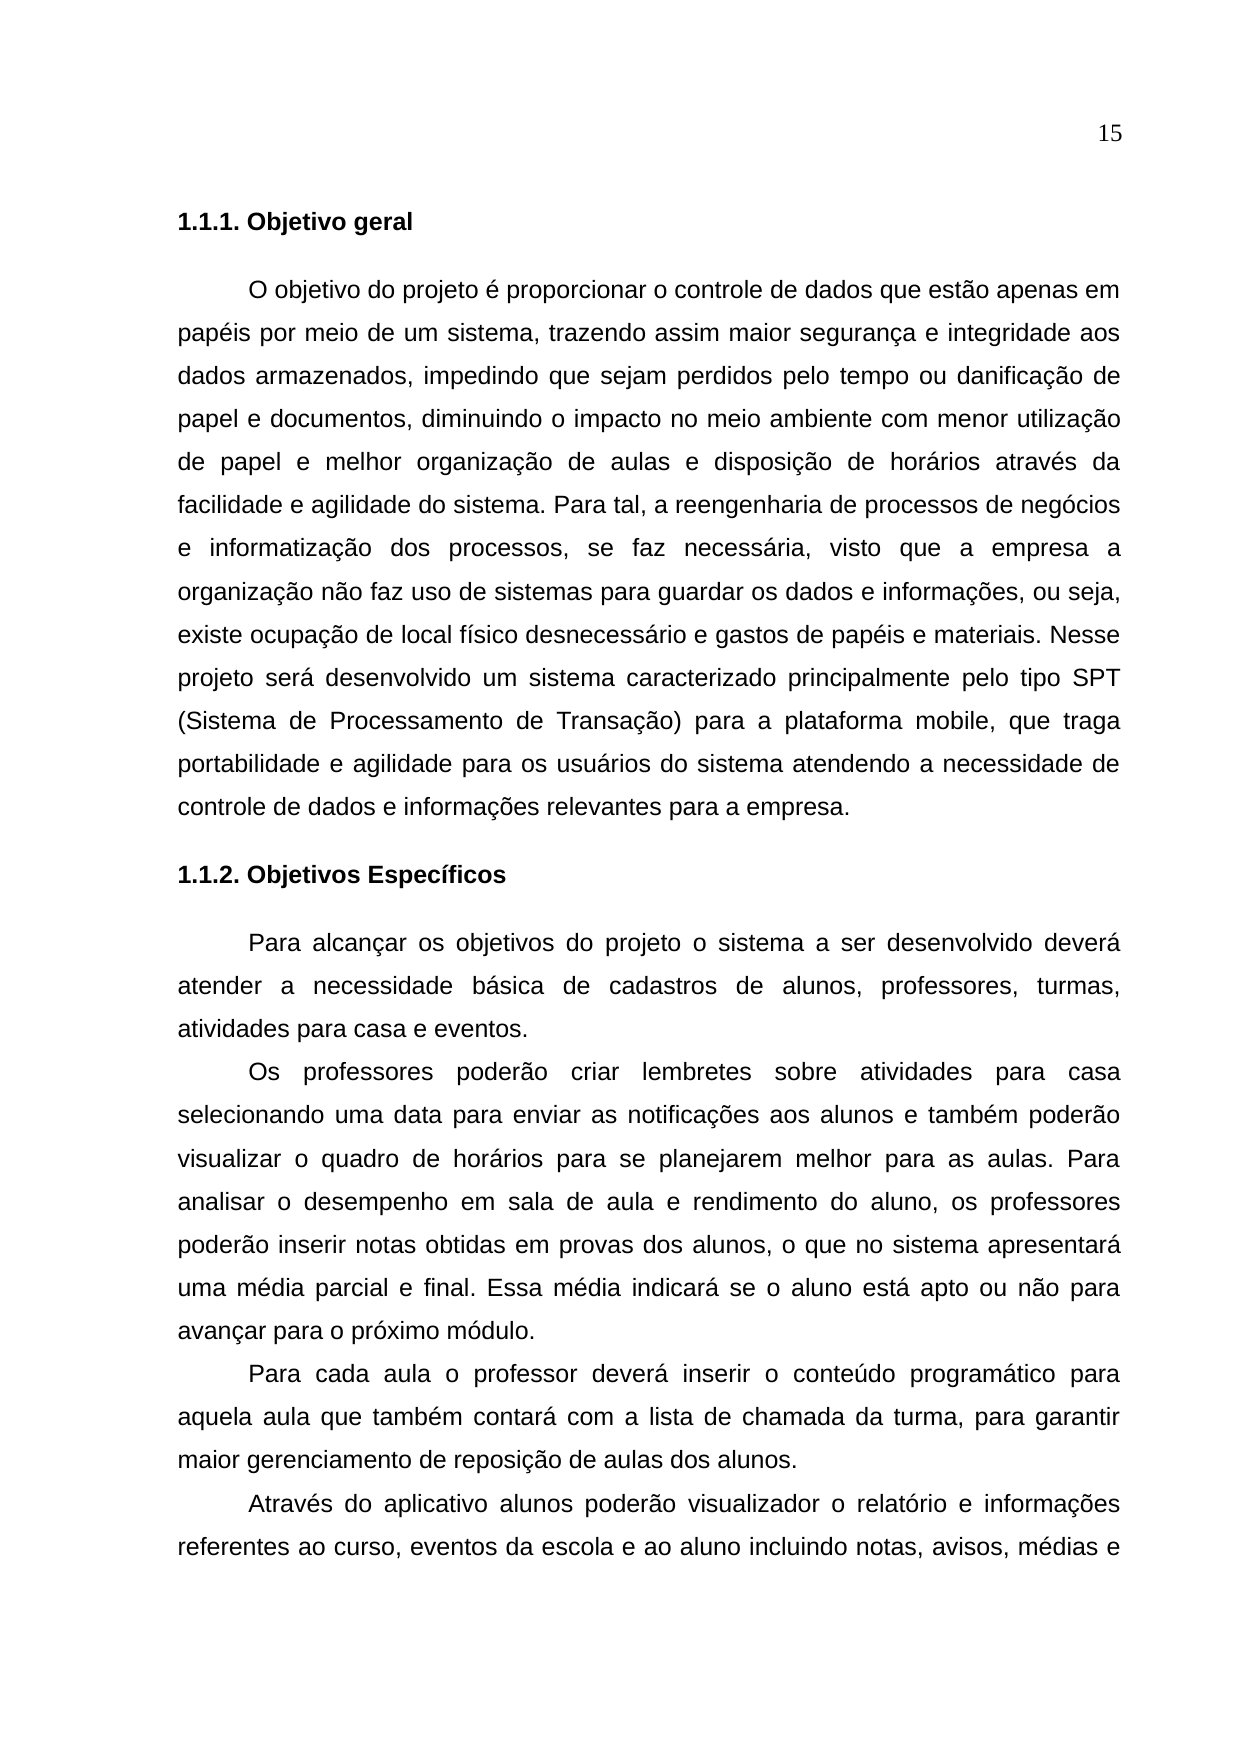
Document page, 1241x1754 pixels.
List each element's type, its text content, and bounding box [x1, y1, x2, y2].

text Através do aplicativo alunos poderão visualizador o relatório e informações referentes ao curso, eventos da escola e ao aluno incluindo notas, avisos, médias e [177, 1488, 1122, 1560]
text Os professores poderão criar lembretes sobre atividades para casa selecionando uma data para enviar as notificações aos alunos e também poderão visualizar o quadro de horários para se planejarem melhor para as aulas. Para analisar o desempenho em sala de aula e rendimento do aluno, os professores poderão inserir notas obtidas em provas dos alunos, o que no sistema apresentará uma média parcial e final. Essa média indicará se o aluno está apto ou não para avançar para o próximo módulo. [177, 1057, 1122, 1345]
text Para cada aula o professor deverá inserir o conteúdo programático para aquela aula que também contará com a lista de chamada da turma, para garantir maior gerenciamento de reposição de aulas dos alunos. [177, 1359, 1122, 1474]
subtitle 1.1.1. Objetivo geral [177, 207, 1122, 235]
text Para alcançar os objetivos do projeto o sistema a ser desenvolvido deverá atender a necessidade básica de cadastros de alunos, professores, turmas, atividades para casa e eventos. [177, 928, 1122, 1043]
text O objetivo do projeto é proporcionar o controle de dados que estão apenas em papéis por meio de um sistema, trazendo assim maior segurança e integridade aos dados armazenados, impedindo que sejam perdidos pelo tempo ou danificação de papel e documentos, diminuindo o impacto no meio ambiente com menor utilização de papel e melhor organização de aulas e disposição de horários através da facilidade e agilidade do sistema. Para tal, a reengenharia de processos de negócios e informatização dos processos, se faz necessária, visto que a empresa a organização não faz uso de sistemas para guardar os dados e informações, ou seja, existe ocupação de local físico desnecessário e gastos de papéis e materiais. Nesse projeto será desenvolvido um sistema caracterizado principalmente pelo tipo SPT (Sistema de Processamento de Transação) para a plataforma mobile, que traga portabilidade e agilidade para os usuários do sistema atendendo a necessidade de controle de dados e informações relevantes para a empresa. [177, 274, 1122, 821]
subtitle 1.1.2. Objetivos Específicos [177, 860, 1122, 889]
